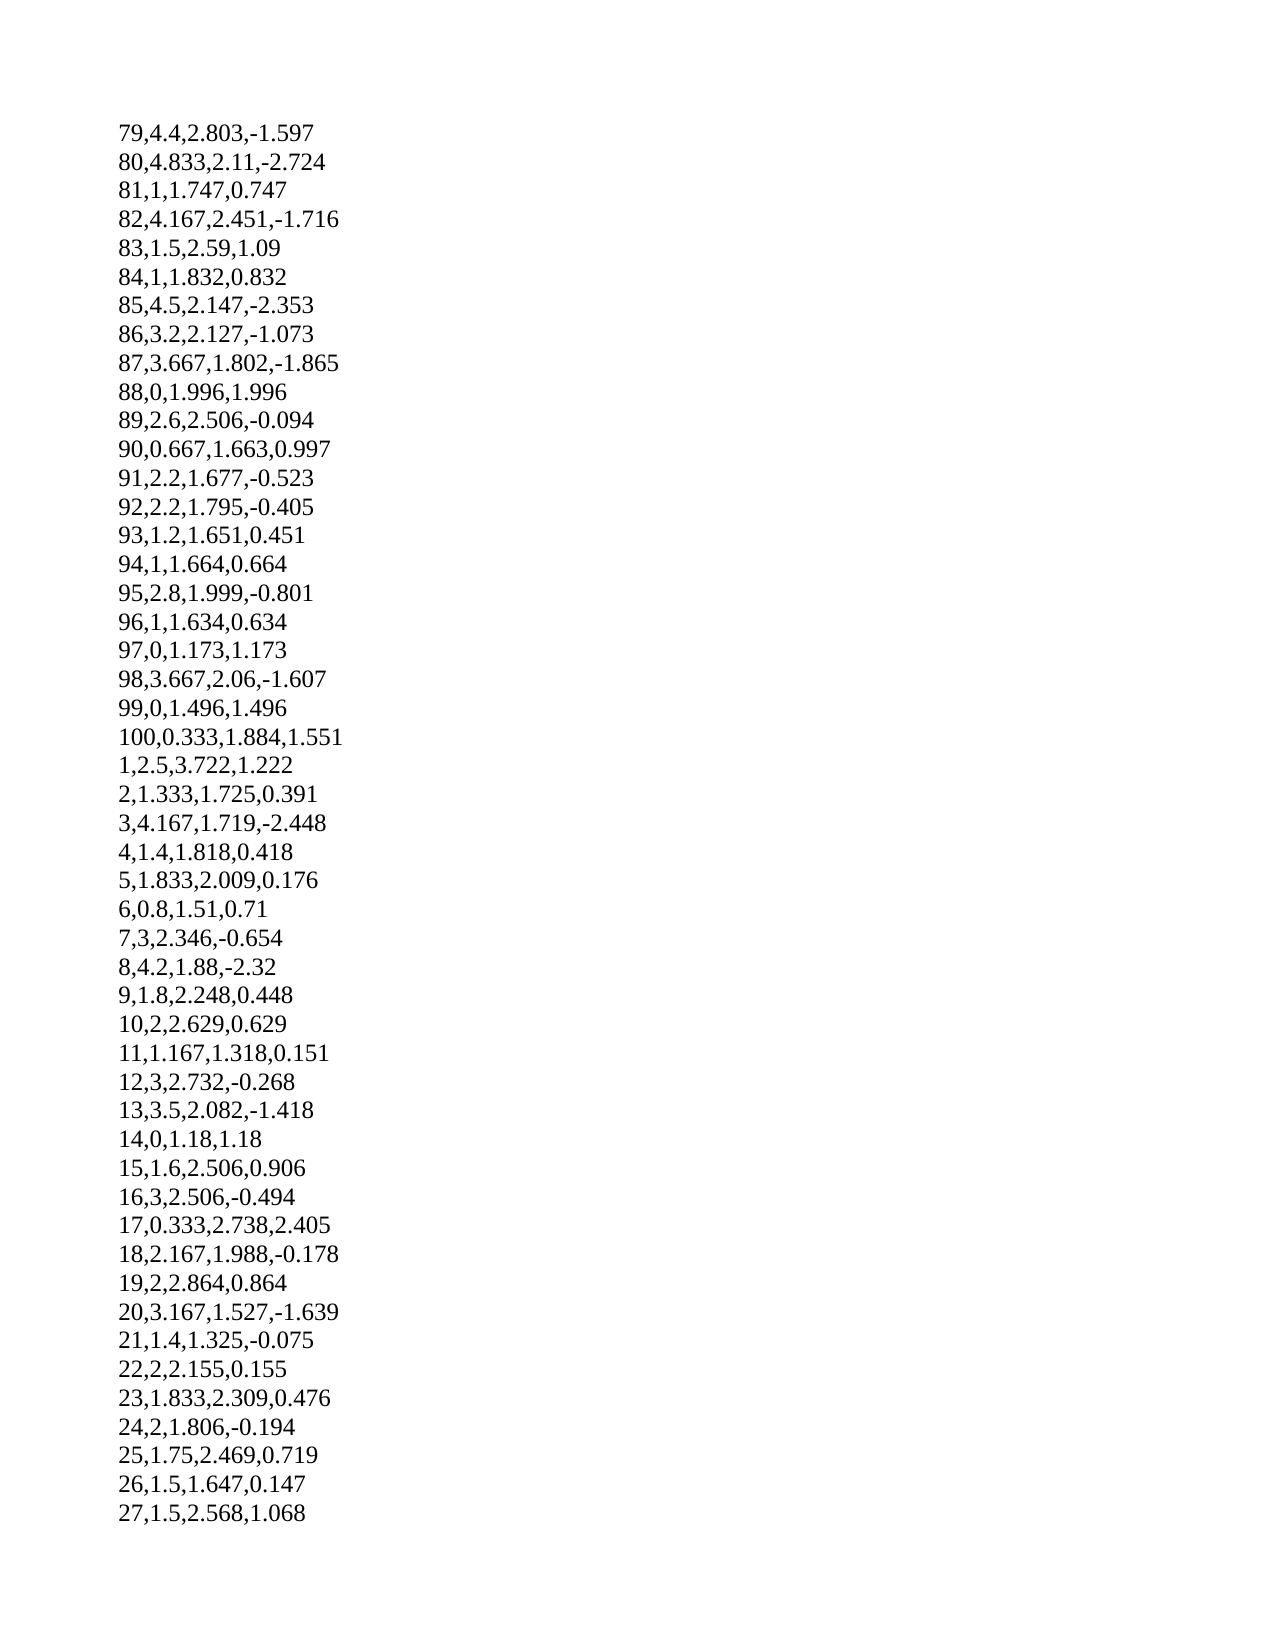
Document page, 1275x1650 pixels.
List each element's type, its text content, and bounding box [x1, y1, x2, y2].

text 84,1,1.832,0.832 [118, 262, 1157, 291]
text 85,4.5,2.147,-2.353 [118, 291, 1157, 319]
text 22,2,2.155,0.155 [118, 1354, 1157, 1383]
text 88,0,1.996,1.996 [118, 377, 1157, 406]
text 93,1.2,1.651,0.451 [118, 521, 1157, 549]
text 21,1.4,1.325,-0.075 [118, 1326, 1157, 1354]
text 5,1.833,2.009,0.176 [118, 866, 1157, 894]
text 7,3,2.346,-0.654 [118, 923, 1157, 952]
text 2,1.333,1.725,0.391 [118, 779, 1157, 808]
text 9,1.8,2.248,0.448 [118, 981, 1157, 1009]
text 95,2.8,1.999,-0.801 [118, 578, 1157, 607]
text 81,1,1.747,0.747 [118, 176, 1157, 204]
text 16,3,2.506,-0.494 [118, 1182, 1157, 1211]
text 14,0,1.18,1.18 [118, 1124, 1157, 1153]
text 13,3.5,2.082,-1.418 [118, 1096, 1157, 1124]
text 15,1.6,2.506,0.906 [118, 1153, 1157, 1182]
text 89,2.6,2.506,-0.094 [118, 406, 1157, 434]
text 4,1.4,1.818,0.418 [118, 837, 1157, 866]
text 10,2,2.629,0.629 [118, 1009, 1157, 1038]
text 3,4.167,1.719,-2.448 [118, 808, 1157, 837]
text 99,0,1.496,1.496 [118, 693, 1157, 722]
text 17,0.333,2.738,2.405 [118, 1211, 1157, 1239]
text 96,1,1.634,0.634 [118, 607, 1157, 636]
text 26,1.5,1.647,0.147 [118, 1469, 1157, 1498]
text 97,0,1.173,1.173 [118, 636, 1157, 664]
text 6,0.8,1.51,0.71 [118, 894, 1157, 923]
text 80,4.833,2.11,-2.724 [118, 147, 1157, 176]
text 91,2.2,1.677,-0.523 [118, 463, 1157, 492]
text 98,3.667,2.06,-1.607 [118, 664, 1157, 693]
text 83,1.5,2.59,1.09 [118, 233, 1157, 262]
text 82,4.167,2.451,-1.716 [118, 204, 1157, 233]
text 94,1,1.664,0.664 [118, 549, 1157, 578]
text 19,2,2.864,0.864 [118, 1268, 1157, 1297]
text 11,1.167,1.318,0.151 [118, 1038, 1157, 1067]
text 24,2,1.806,-0.194 [118, 1412, 1157, 1441]
text 86,3.2,2.127,-1.073 [118, 319, 1157, 348]
text 79,4.4,2.803,-1.597 [118, 118, 1157, 147]
text 27,1.5,2.568,1.068 [118, 1498, 1157, 1527]
text 100,0.333,1.884,1.551 [118, 722, 1157, 751]
text 20,3.167,1.527,-1.639 [118, 1297, 1157, 1326]
text 12,3,2.732,-0.268 [118, 1067, 1157, 1096]
text 92,2.2,1.795,-0.405 [118, 492, 1157, 521]
text 87,3.667,1.802,-1.865 [118, 348, 1157, 377]
text 25,1.75,2.469,0.719 [118, 1441, 1157, 1469]
text 18,2.167,1.988,-0.178 [118, 1239, 1157, 1268]
text 8,4.2,1.88,-2.32 [118, 952, 1157, 981]
text 90,0.667,1.663,0.997 [118, 434, 1157, 463]
text 23,1.833,2.309,0.476 [118, 1383, 1157, 1412]
text 1,2.5,3.722,1.222 [118, 751, 1157, 779]
